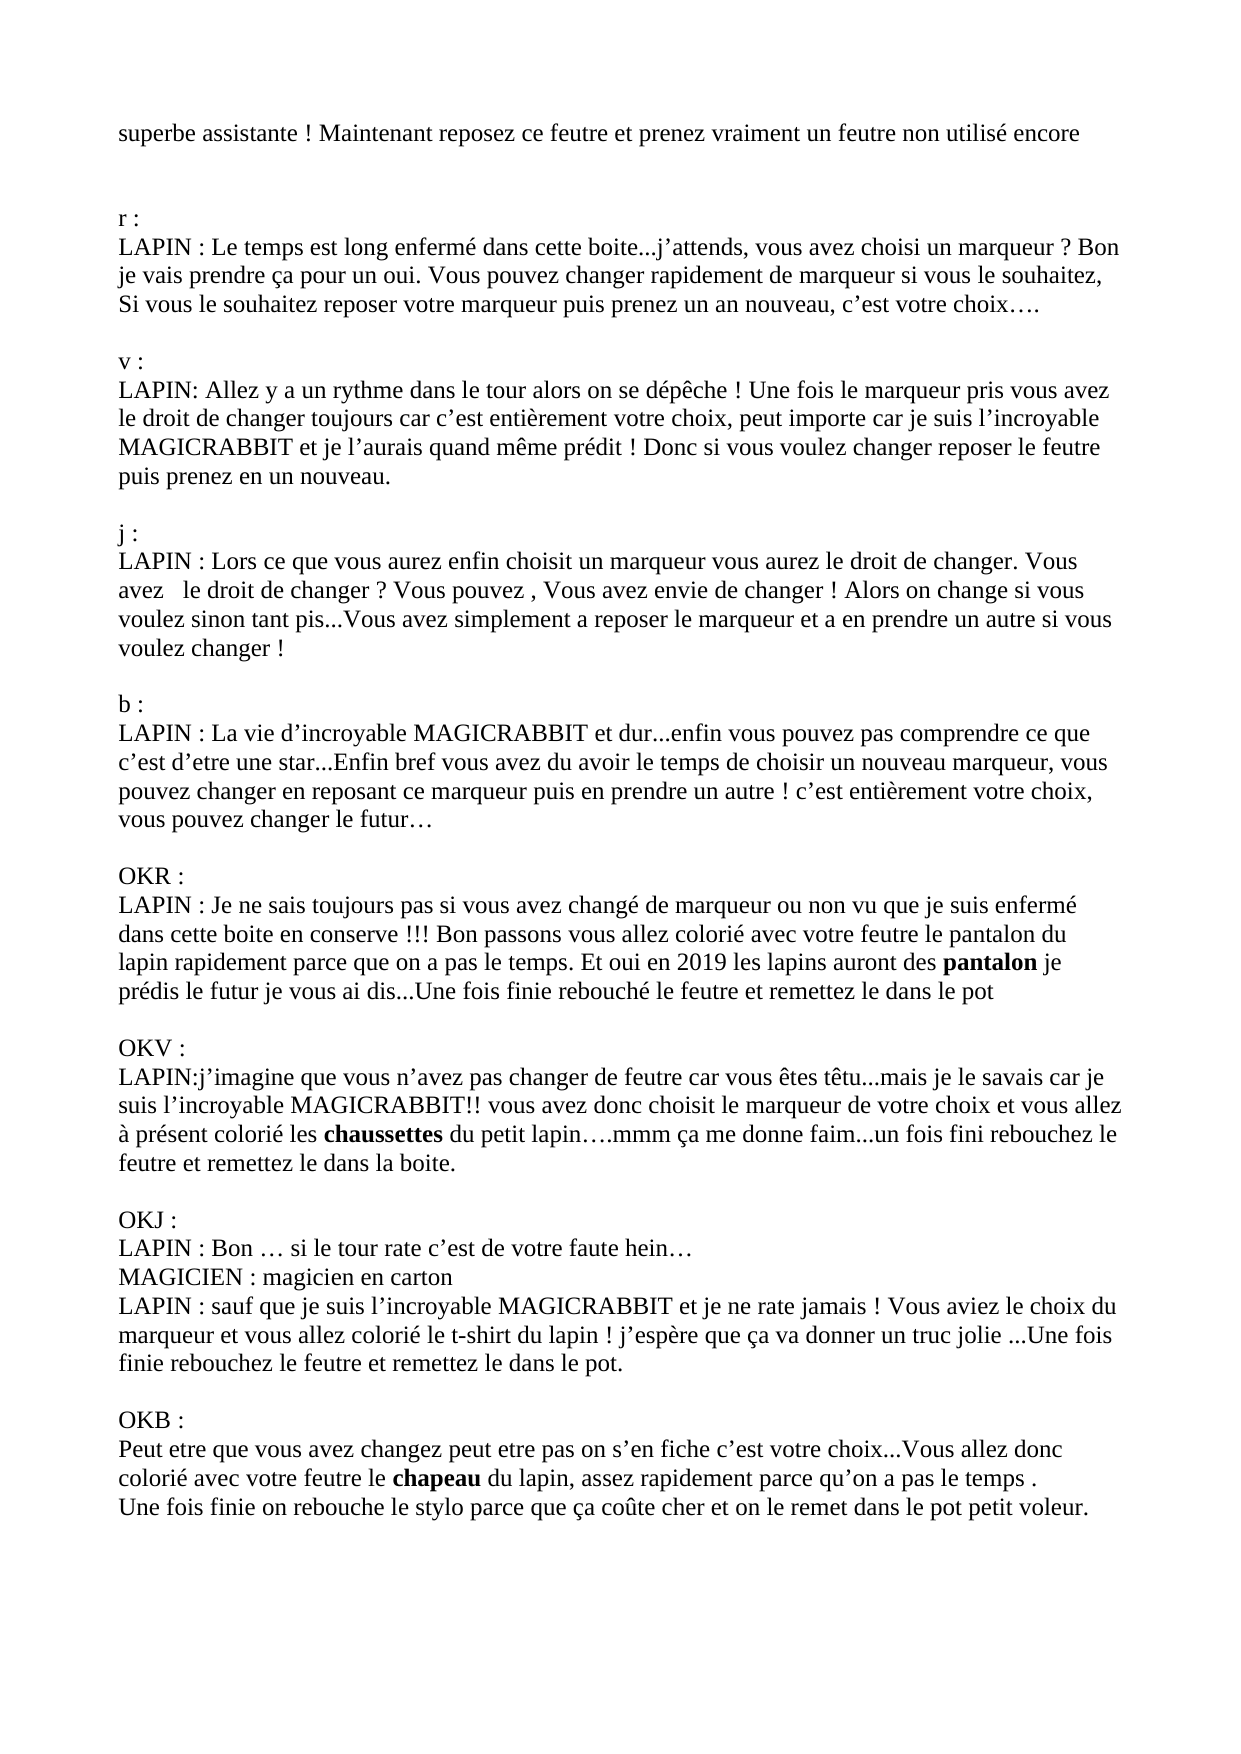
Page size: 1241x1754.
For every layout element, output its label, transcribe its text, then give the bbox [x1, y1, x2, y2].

text LAPIN : Le temps est long enfermé dans cette boite...j’attends, vous avez choisi un marqueur ? Bon je vais prendre ça pour un oui. Vous pouvez changer rapidement de marqueur si vous le souhaitez, Si vous le souhaitez reposer votre marqueur puis prenez un an nouveau, c’est votre choix…. [118, 232, 1122, 318]
text LAPIN: Allez y a un rythme dans le tour alors on se dépêche ! Une fois le marqueur pris vous avez le droit de changer toujours car c’est entièrement votre choix, peut importe car je suis l’incroyable MAGICRABBIT et je l’aurais quand même prédit ! Donc si vous voulez changer reposer le feutre puis prenez en un nouveau. [118, 375, 1122, 490]
text MAGICIEN : magicien en carton [118, 1262, 1122, 1291]
text LAPIN : sauf que je suis l’incroyable MAGICRABBIT et je ne rate jamais ! Vous aviez le choix du marqueur et vous allez colorié le t-shirt du lapin ! j’espère que ça va donner un truc jolie ...Une fois finie rebouchez le feutre et remettez le dans le pot. [118, 1291, 1122, 1377]
text OKV : [118, 1033, 1122, 1062]
text LAPIN : Je ne sais toujours pas si vous avez changé de marqueur ou non vu que je suis enfermé dans cette boite en conserve !!! Bon passons vous allez colorié avec votre feutre le pantalon du lapin rapidement parce que on a pas le temps. Et oui en 2019 les lapins auront des pantalon je prédis le futur je vous ai dis...Une fois finie rebouché le feutre et remettez le dans le pot [118, 890, 1122, 1005]
text superbe assistante ! Maintenant reposez ce feutre et prenez vraiment un feutre non utilisé encore [118, 118, 1122, 147]
text OKR : [118, 861, 1122, 890]
text OKJ : [118, 1205, 1122, 1233]
text LAPIN:j’imagine que vous n’avez pas changer de feutre car vous êtes têtu...mais je le savais car je suis l’incroyable MAGICRABBIT!! vous avez donc choisit le marqueur de votre choix et vous allez à présent colorié les chaussettes du petit lapin….mmm ça me donne faim...un fois fini rebouchez le feutre et remettez le dans la boite. [118, 1062, 1122, 1177]
text LAPIN : Lors ce que vous aurez enfin choisit un marqueur vous aurez le droit de changer. Vous avez le droit de changer ? Vous pouvez , Vous avez envie de changer ! Alors on change si vous voulez sinon tant pis...Vous avez simplement a reposer le marqueur et a en prendre un autre si vous voulez changer ! [118, 546, 1122, 661]
text j : [118, 518, 1122, 546]
text b : [118, 689, 1122, 718]
text OKB : [118, 1405, 1122, 1434]
text LAPIN : La vie d’incroyable MAGICRABBIT et dur...enfin vous pouvez pas comprendre ce que c’est d’etre une star...Enfin bref vous avez du avoir le temps de choisir un nouveau marqueur, vous pouvez changer en reposant ce marqueur puis en prendre un autre ! c’est entièrement votre choix, vous pouvez changer le futur… [118, 718, 1122, 833]
text LAPIN : Bon … si le tour rate c’est de votre faute hein… [118, 1233, 1122, 1262]
text Une fois finie on rebouche le stylo parce que ça coûte cher et on le remet dans le pot petit voleur. [118, 1492, 1122, 1520]
text Peut etre que vous avez changez peut etre pas on s’en fiche c’est votre choix...Vous allez donc colorié avec votre feutre le chapeau du lapin, assez rapidement parce qu’on a pas le temps . [118, 1434, 1122, 1492]
text v : [118, 346, 1122, 375]
text r : [118, 203, 1122, 232]
